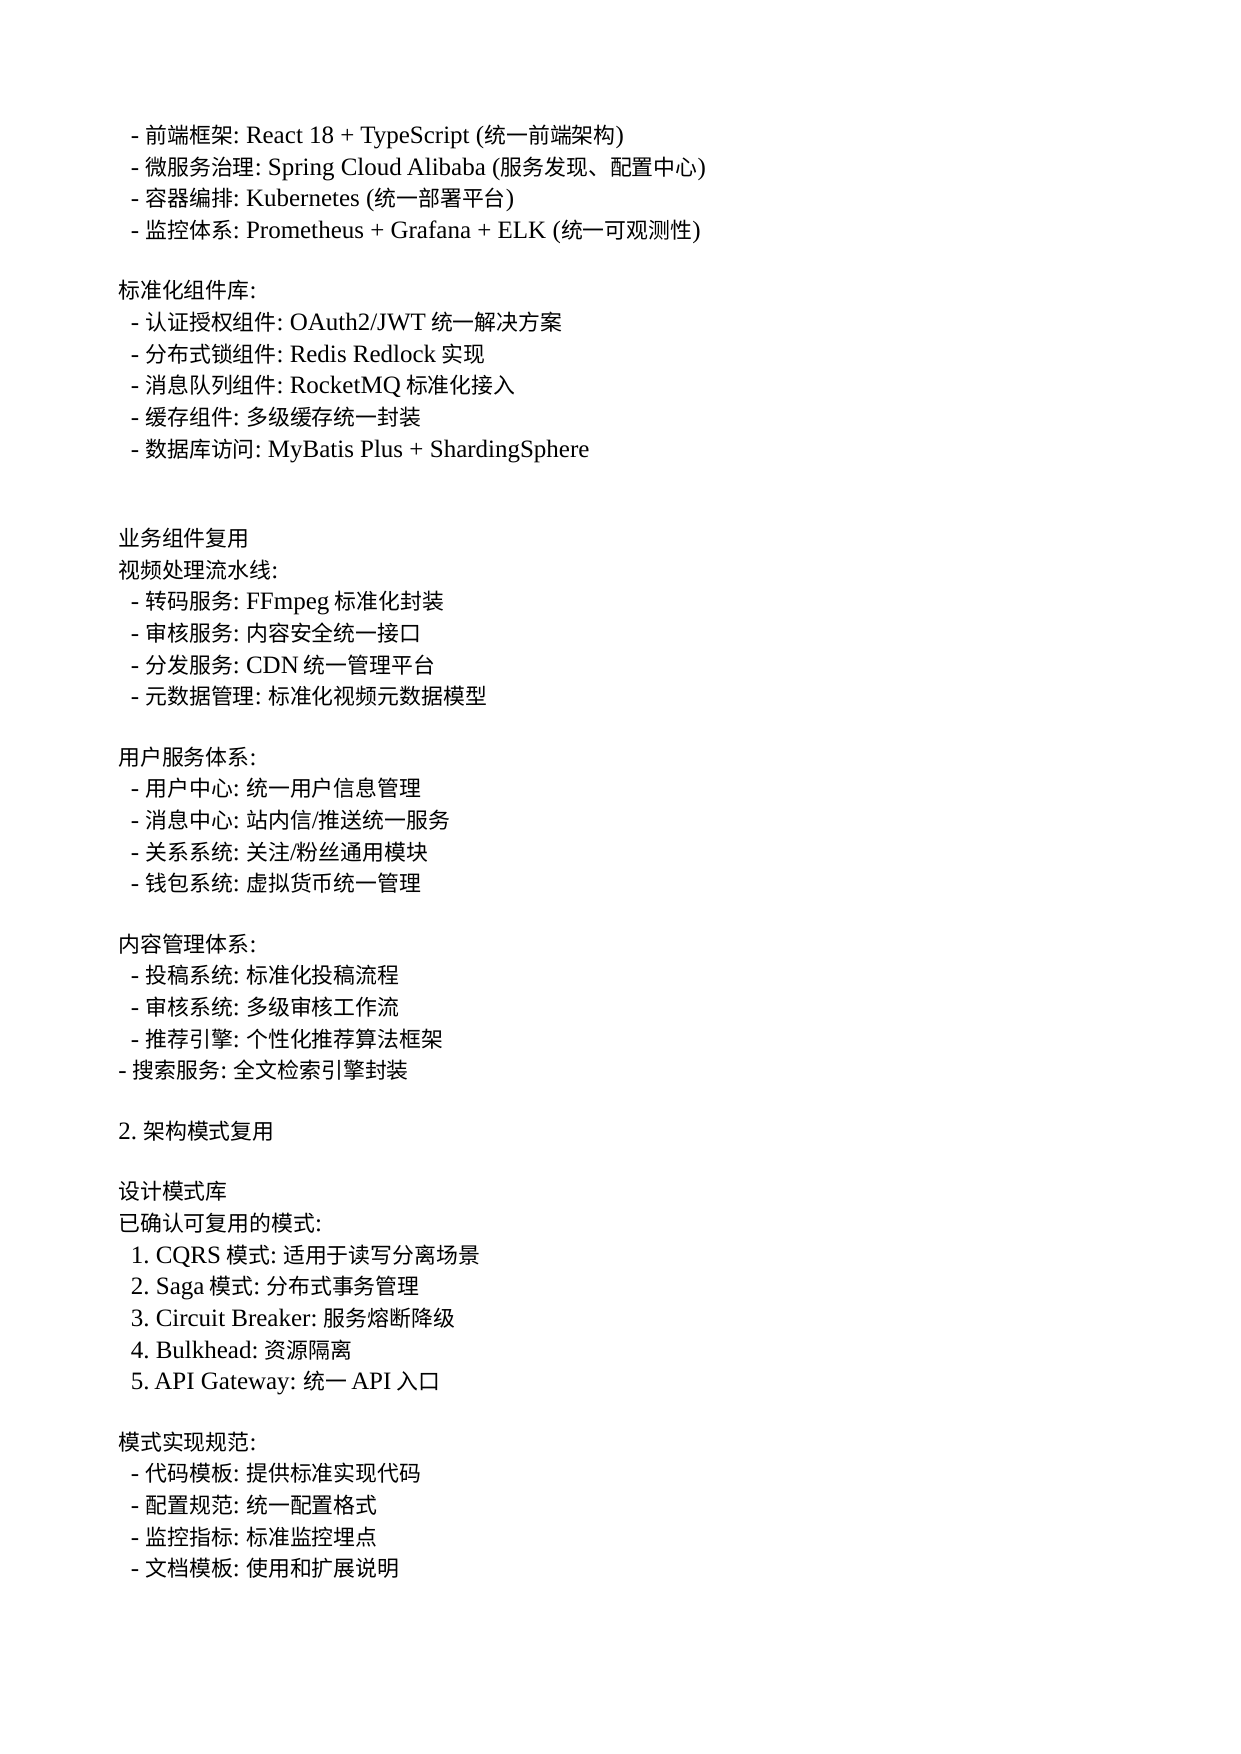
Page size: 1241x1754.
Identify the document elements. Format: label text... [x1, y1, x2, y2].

text - 用户中心: 统一用户信息管理 [118, 771, 1122, 803]
text - 关系系统: 关注/粉丝通用模块 [118, 835, 1122, 866]
text - 监控指标: 标准监控埋点 [118, 1520, 1122, 1551]
text - 配置规范: 统一配置格式 [118, 1488, 1122, 1520]
text - 微服务治理: Spring Cloud Alibaba (服务发现、配置中心) [118, 150, 1122, 181]
text 视频处理流水线: [118, 553, 1122, 584]
text 4. Bulkhead: 资源隔离 [118, 1333, 1122, 1364]
text 5. API Gateway: 统一API入口 [118, 1364, 1122, 1396]
text - 分发服务: CDN统一管理平台 [118, 648, 1122, 679]
text 1. CQRS模式: 适用于读写分离场景 [118, 1238, 1122, 1269]
text - 转码服务: FFmpeg标准化封装 [118, 584, 1122, 616]
text - 消息队列组件: RocketMQ标准化接入 [118, 368, 1122, 400]
text 内容管理体系: [118, 927, 1122, 958]
text - 前端框架: React 18 + TypeScript (统一前端架构) [118, 118, 1122, 150]
text - 监控体系: Prometheus + Grafana + ELK (统一可观测性) [118, 213, 1122, 245]
text - 搜索服务: 全文检索引擎封装 [118, 1053, 1122, 1085]
text 模式实现规范: [118, 1425, 1122, 1456]
text - 缓存组件: 多级缓存统一封装 [118, 400, 1122, 432]
text - 审核服务: 内容安全统一接口 [118, 616, 1122, 648]
text - 分布式锁组件: Redis Redlock实现 [118, 337, 1122, 368]
text - 文档模板: 使用和扩展说明 [118, 1551, 1122, 1583]
text 用户服务体系: [118, 740, 1122, 771]
text - 元数据管理: 标准化视频元数据模型 [118, 679, 1122, 711]
text - 推荐引擎: 个性化推荐算法框架 [118, 1022, 1122, 1053]
text 标准化组件库: [118, 273, 1122, 305]
text - 审核系统: 多级审核工作流 [118, 990, 1122, 1022]
text 业务组件复用 [118, 521, 1122, 553]
text - 代码模板: 提供标准实现代码 [118, 1456, 1122, 1488]
text - 钱包系统: 虚拟货币统一管理 [118, 866, 1122, 898]
text - 投稿系统: 标准化投稿流程 [118, 958, 1122, 990]
text 2. 架构模式复用 [118, 1114, 1122, 1146]
text - 认证授权组件: OAuth2/JWT统一解决方案 [118, 305, 1122, 337]
text - 消息中心: 站内信/推送统一服务 [118, 803, 1122, 835]
text 2. Saga模式: 分布式事务管理 [118, 1269, 1122, 1301]
text 3. Circuit Breaker: 服务熔断降级 [118, 1301, 1122, 1333]
text 设计模式库 [118, 1174, 1122, 1206]
text - 容器编排: Kubernetes (统一部署平台) [118, 181, 1122, 213]
text - 数据库访问: MyBatis Plus + ShardingSphere [118, 432, 1122, 463]
text 已确认可复用的模式: [118, 1206, 1122, 1238]
